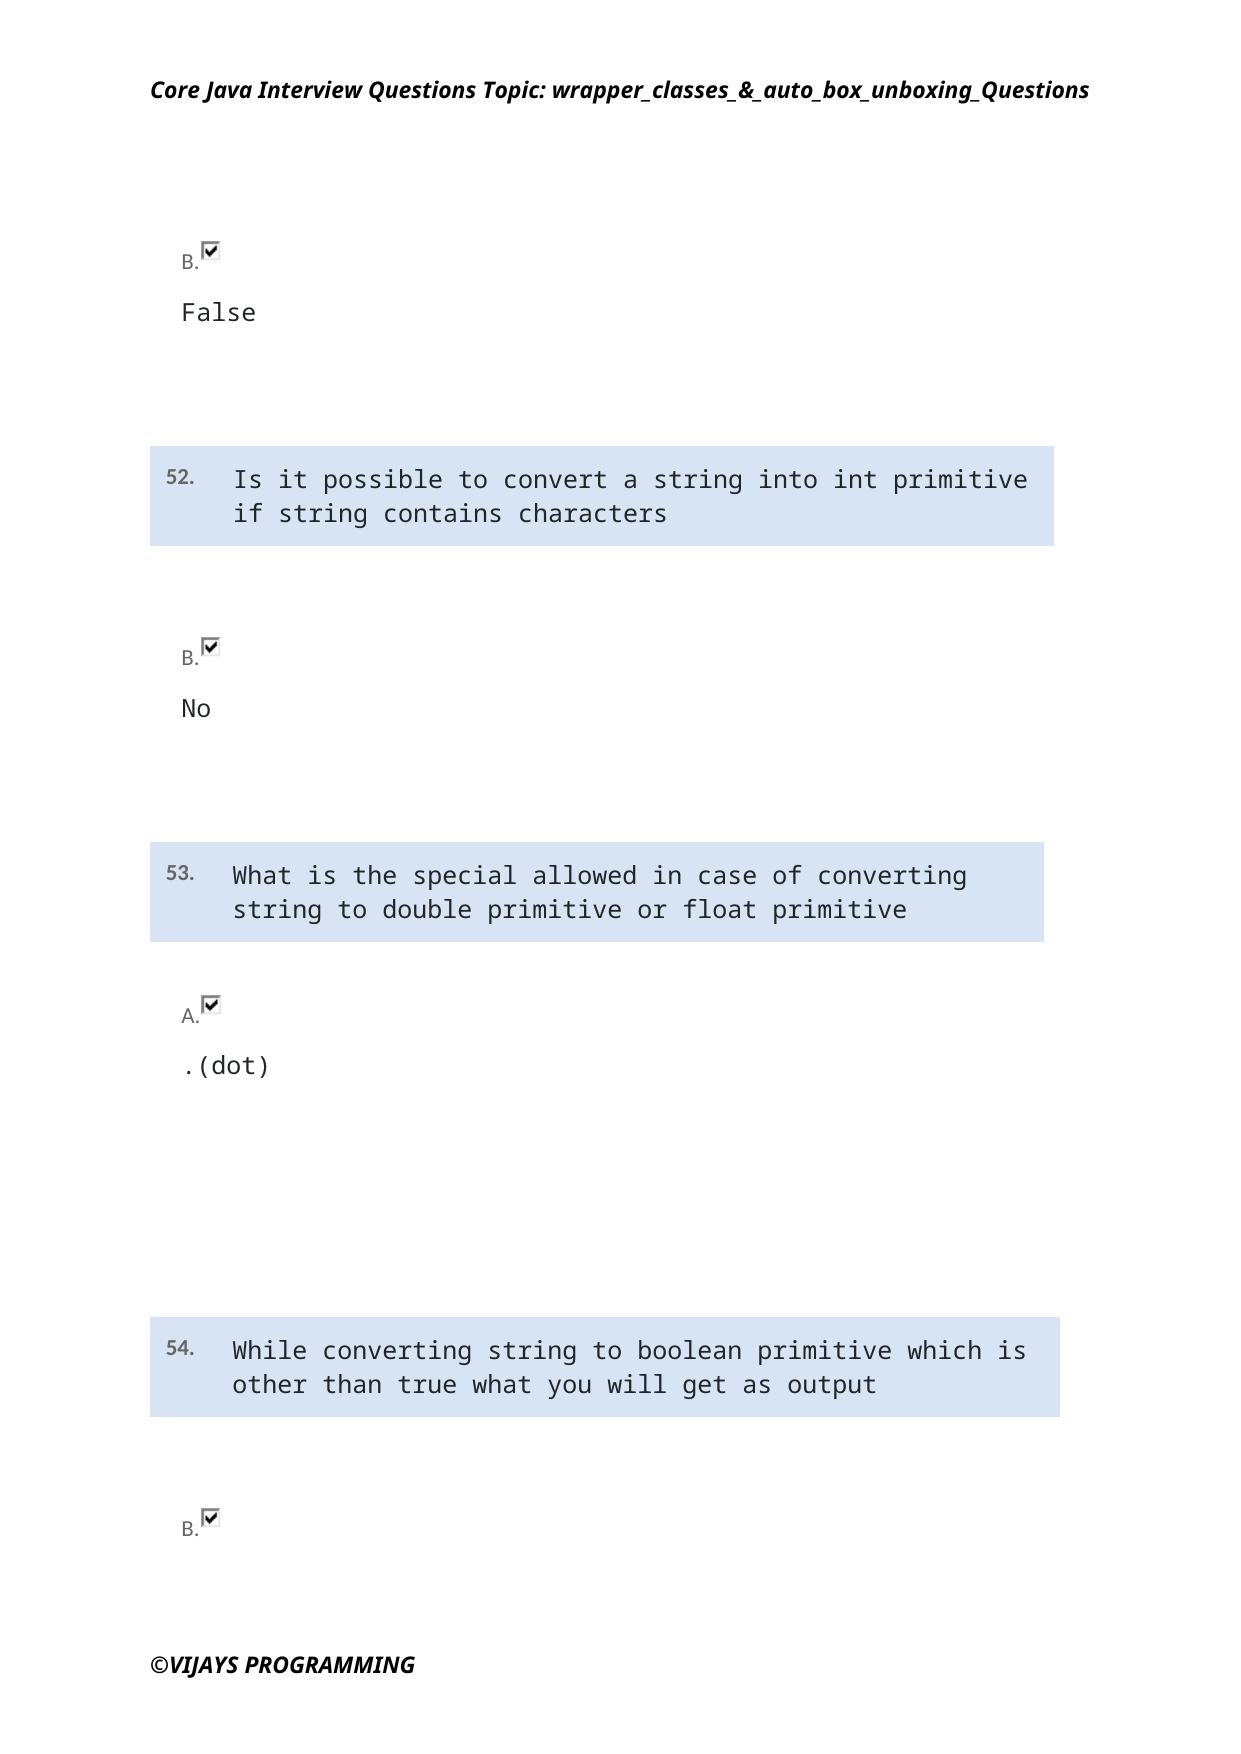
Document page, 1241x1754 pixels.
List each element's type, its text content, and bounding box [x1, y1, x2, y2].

table_cell [150, 942, 1090, 1317]
table_header B. False [181, 234, 264, 431]
table_cell [150, 546, 1090, 842]
table_header [181, 561, 242, 629]
table_cell [1060, 1317, 1090, 1417]
table_header [1044, 842, 1060, 942]
table_cell While converting string to boolean primitive which is other than true what you will get as output [216, 1317, 1060, 1417]
table_cell 52. [150, 446, 217, 546]
table_cell [1055, 446, 1090, 546]
table_header [181, 1146, 374, 1214]
table_cell 54. [150, 1317, 216, 1417]
table_header A. .(dot) [181, 957, 277, 1146]
table_cell [150, 150, 1090, 446]
table_header [181, 1214, 291, 1248]
table_header [181, 1432, 319, 1500]
table_cell Is it possible to convert a string into int primitive if string contains characters [217, 446, 1054, 546]
table_header [181, 1249, 250, 1301]
table_header B. [181, 1500, 264, 1561]
table_header 53. [150, 842, 216, 942]
table_header [181, 166, 250, 234]
table_header What is the special allowed in case of converting string to double primitive or float primitive [216, 842, 1044, 942]
table_header B. No [181, 630, 242, 826]
table_cell [150, 1417, 1090, 1577]
table_header [1060, 842, 1090, 942]
